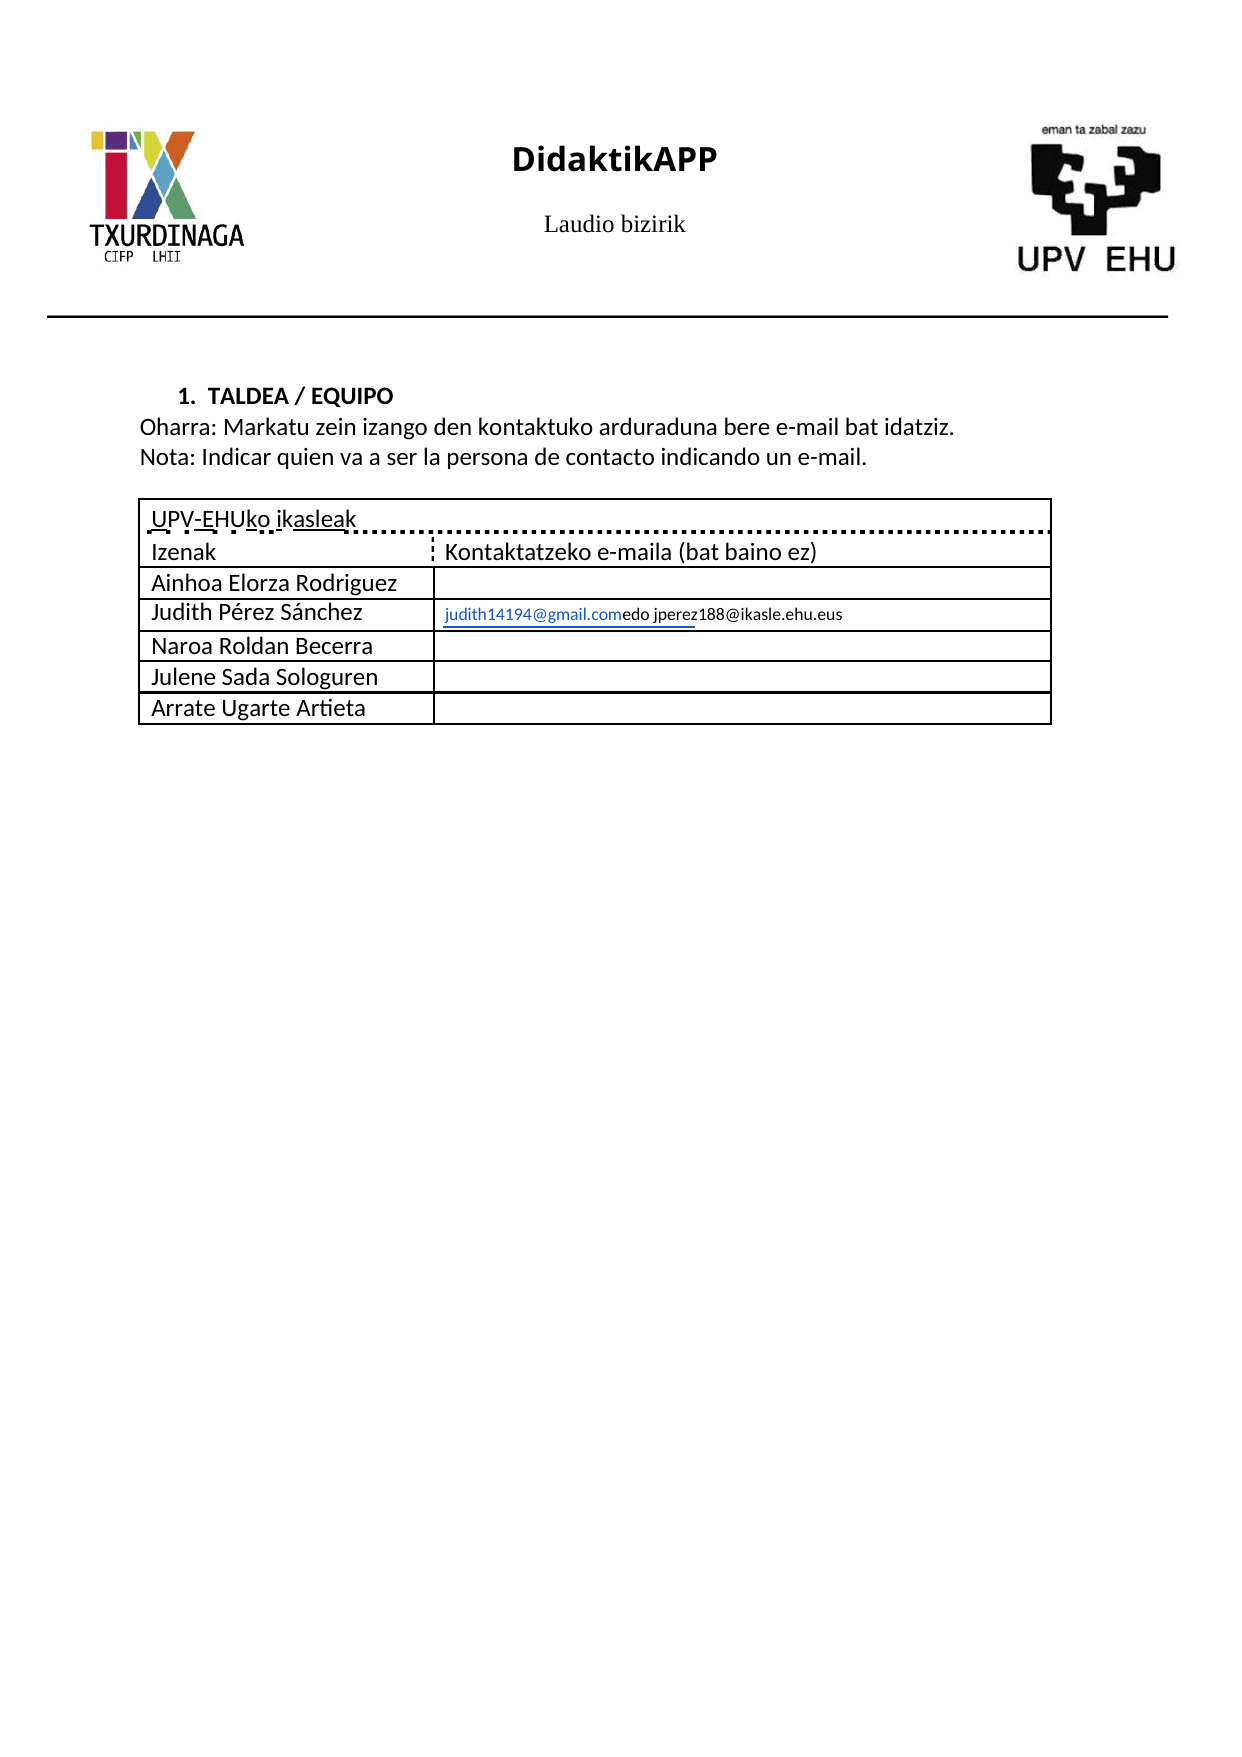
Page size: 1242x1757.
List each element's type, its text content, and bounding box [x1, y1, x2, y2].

table_cell Ainhoa Elorza Rodriguez [140, 568, 433, 598]
table_cell [695, 694, 1050, 723]
text Oharra: Markatu zein izango den kontaktuko arduraduna bere e-mail bat idatziz. [139, 411, 1092, 442]
table_cell [443, 662, 695, 691]
text Nota: Indicar quien va a ser la persona de contacto indicando un e-mail. [139, 442, 1092, 471]
table_cell [435, 662, 443, 691]
table_cell Kontaktatzeko e-maila (bat baino ez) [443, 534, 1050, 566]
table_cell [140, 626, 433, 630]
table_cell [695, 568, 1050, 598]
table_header [695, 500, 1050, 533]
table_cell [443, 632, 695, 660]
picture [75, 114, 257, 283]
table_cell [435, 600, 443, 626]
table_cell Arrate Ugarte Artieta [140, 694, 433, 723]
table_cell [695, 632, 1050, 660]
table_cell [435, 694, 443, 723]
table_cell judith14194@gmail.com​edo jperez188@ikasle.ehu.eus [443, 600, 1050, 626]
picture [978, 103, 1181, 294]
table_cell [443, 568, 695, 598]
table_cell [434, 534, 443, 566]
table_header [443, 500, 695, 533]
text 1. TALDEA / EQUIPO [177, 380, 1092, 411]
table_cell Izenak [140, 534, 434, 566]
table_cell [695, 626, 1050, 630]
table_header UPV-EHUko ikasleak [140, 500, 434, 533]
table_cell [435, 632, 443, 660]
table_cell [443, 694, 695, 723]
table_cell [435, 568, 443, 598]
table_cell Julene Sada Sologuren [140, 662, 433, 691]
table_cell [695, 662, 1050, 691]
table_cell Naroa Roldan Becerra [140, 632, 433, 660]
table_cell Judith Pérez Sánchez [140, 600, 433, 626]
table_header [434, 500, 443, 533]
